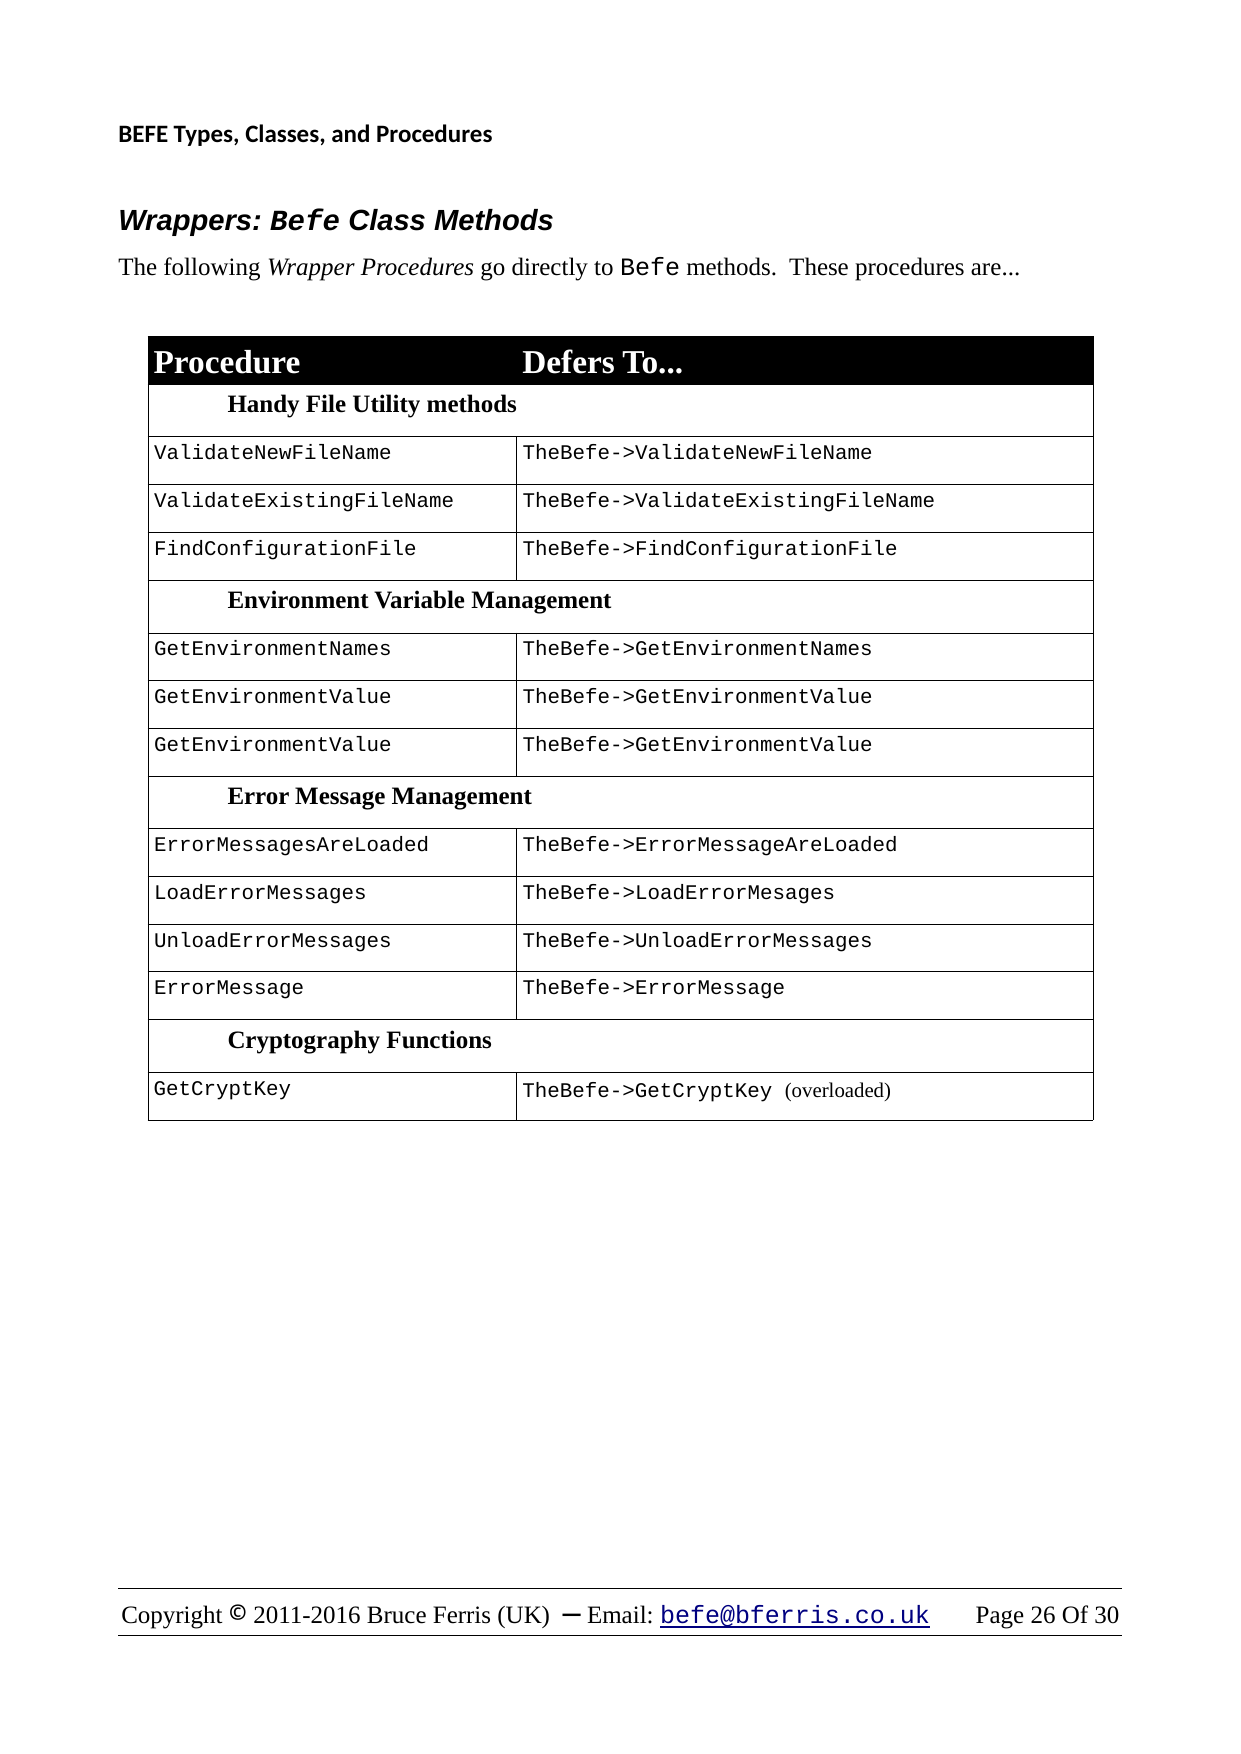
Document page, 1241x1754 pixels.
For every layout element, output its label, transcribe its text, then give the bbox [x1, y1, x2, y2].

table_cell TheBefe->GetEnvironmentNames [517, 634, 1093, 680]
table_header Procedure [149, 337, 516, 384]
table_cell TheBefe->LoadErrorMesages [517, 877, 1093, 924]
table_cell TheBefe->GetEnvironmentValue [517, 681, 1093, 728]
table_cell TheBefe->GetCryptKey (overloaded) [517, 1073, 1093, 1120]
table_cell GetEnvironmentNames [149, 634, 516, 680]
table_cell FindConfigurationFile [149, 533, 516, 579]
table_cell LoadErrorMessages [149, 877, 516, 924]
table_cell TheBefe->GetEnvironmentValue [517, 729, 1093, 776]
table_cell TheBefe->UnloadErrorMessages [517, 925, 1093, 971]
table_cell GetCryptKey [149, 1073, 516, 1120]
table_cell GetEnvironmentValue [149, 729, 516, 776]
table_cell ValidateNewFileName [149, 437, 516, 484]
table_header Defers To... [517, 337, 1093, 384]
table_cell TheBefe->ValidateNewFileName [517, 437, 1093, 484]
table_cell TheBefe->ErrorMessageAreLoaded [517, 829, 1093, 876]
table_cell UnloadErrorMessages [149, 925, 516, 971]
table_cell ErrorMessagesAreLoaded [149, 829, 516, 876]
table_cell Cryptography Functions [149, 1020, 1093, 1072]
text The following Wrapper Procedures go directly to Befe methods. These procedures are... [118, 252, 1122, 283]
table_cell Environment Variable Management [149, 581, 1093, 632]
table_cell TheBefe->FindConfigurationFile [517, 533, 1093, 579]
table_cell GetEnvironmentValue [149, 681, 516, 728]
table_cell ErrorMessage [149, 972, 516, 1019]
table_cell TheBefe->ErrorMessage [517, 972, 1093, 1019]
subtitle Wrappers: Befe Class Methods [118, 203, 1122, 239]
table_cell Handy File Utility methods [149, 385, 1093, 436]
table_cell Error Message Management [149, 777, 1093, 828]
table_cell ValidateExistingFileName [149, 485, 516, 532]
table_cell TheBefe->ValidateExistingFileName [517, 485, 1093, 532]
